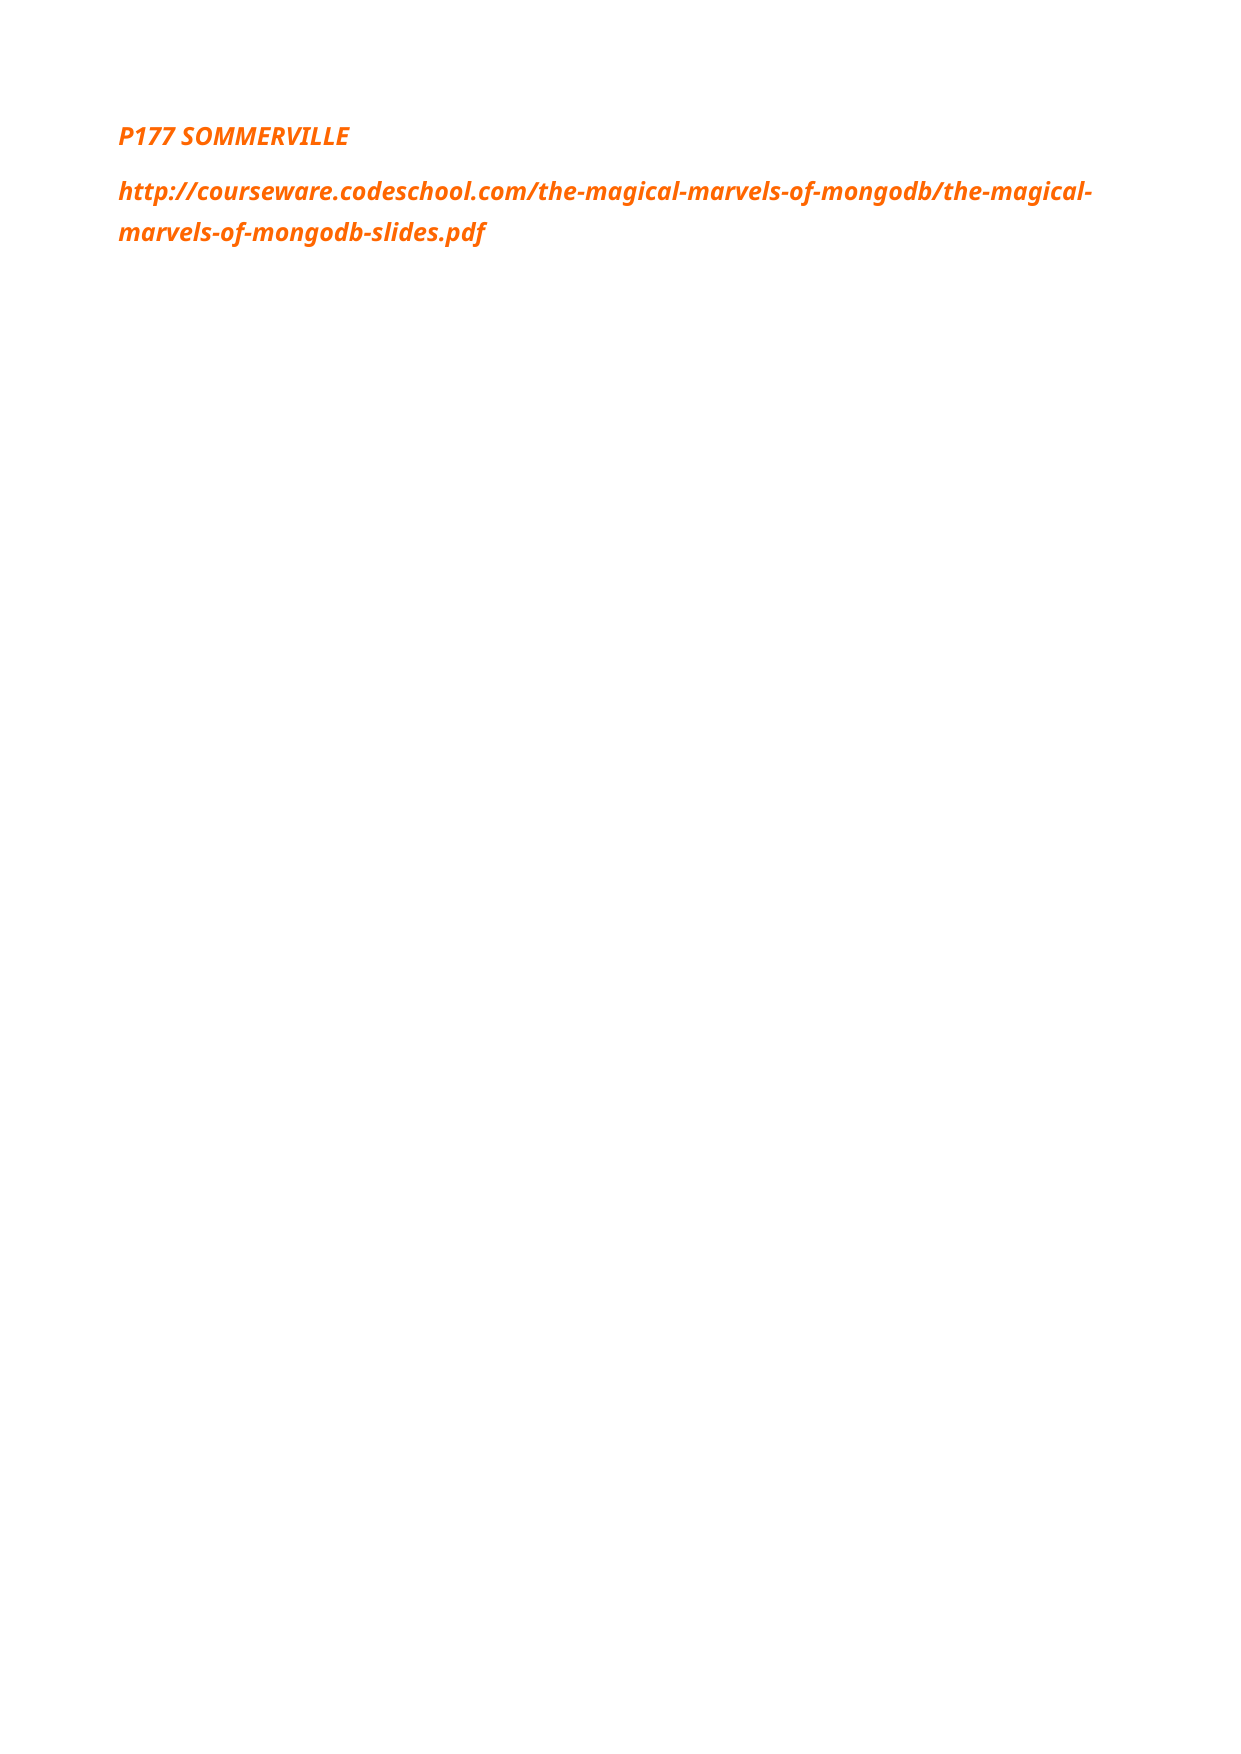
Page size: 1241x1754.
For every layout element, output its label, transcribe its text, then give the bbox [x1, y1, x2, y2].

text http://courseware.codeschool.com/the-magical-marvels-of-mongodb/the-magical-marvels-of-mongodb-slides.pdf [118, 173, 1122, 248]
text P177 SOMMERVILLE [118, 118, 1122, 152]
